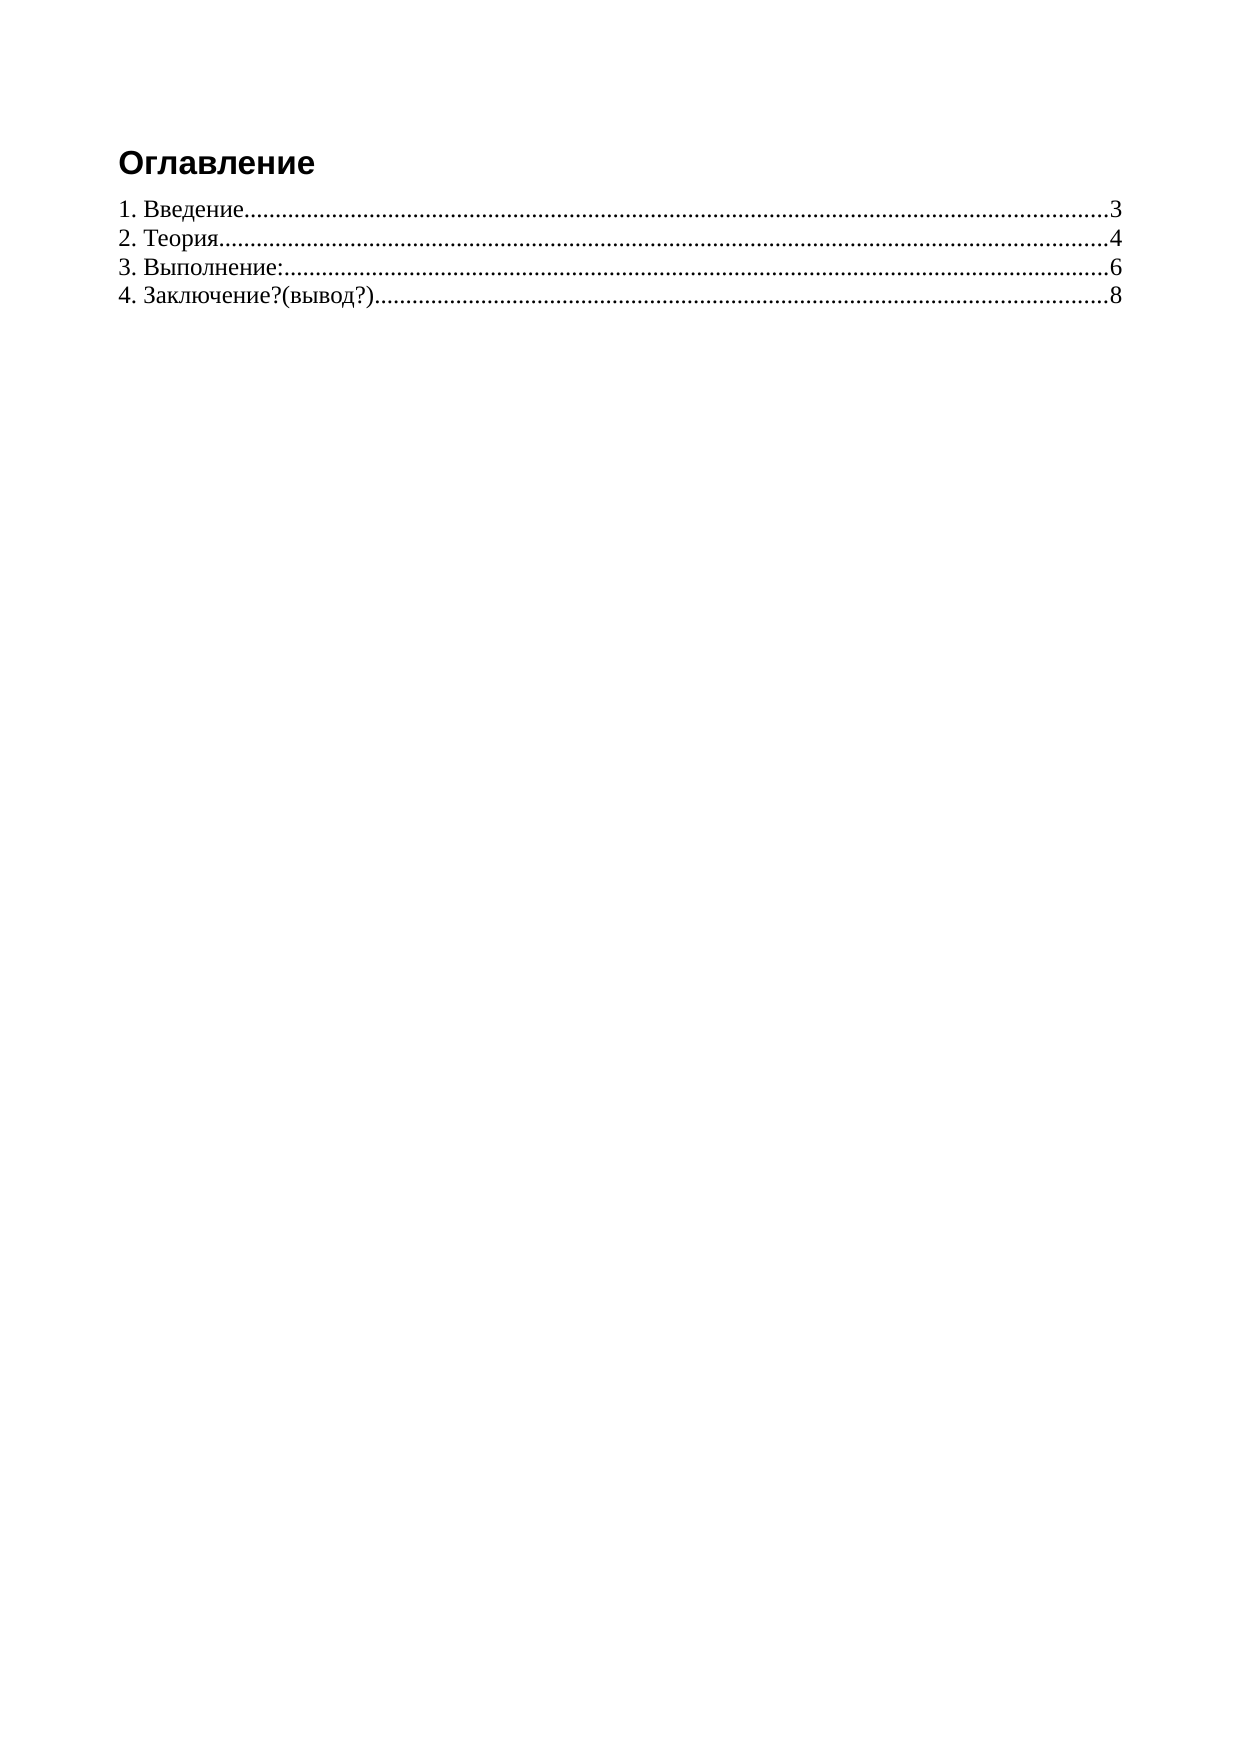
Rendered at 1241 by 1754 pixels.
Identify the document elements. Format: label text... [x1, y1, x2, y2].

text 3. Выполнение: 6 [118, 252, 1122, 280]
text 2. Теория 4 [118, 223, 1122, 252]
subtitle Оглавление [118, 143, 1122, 182]
text 4. Заключение?(вывод?) 8 [118, 280, 1122, 309]
text 1. Введение 3 [118, 194, 1122, 223]
